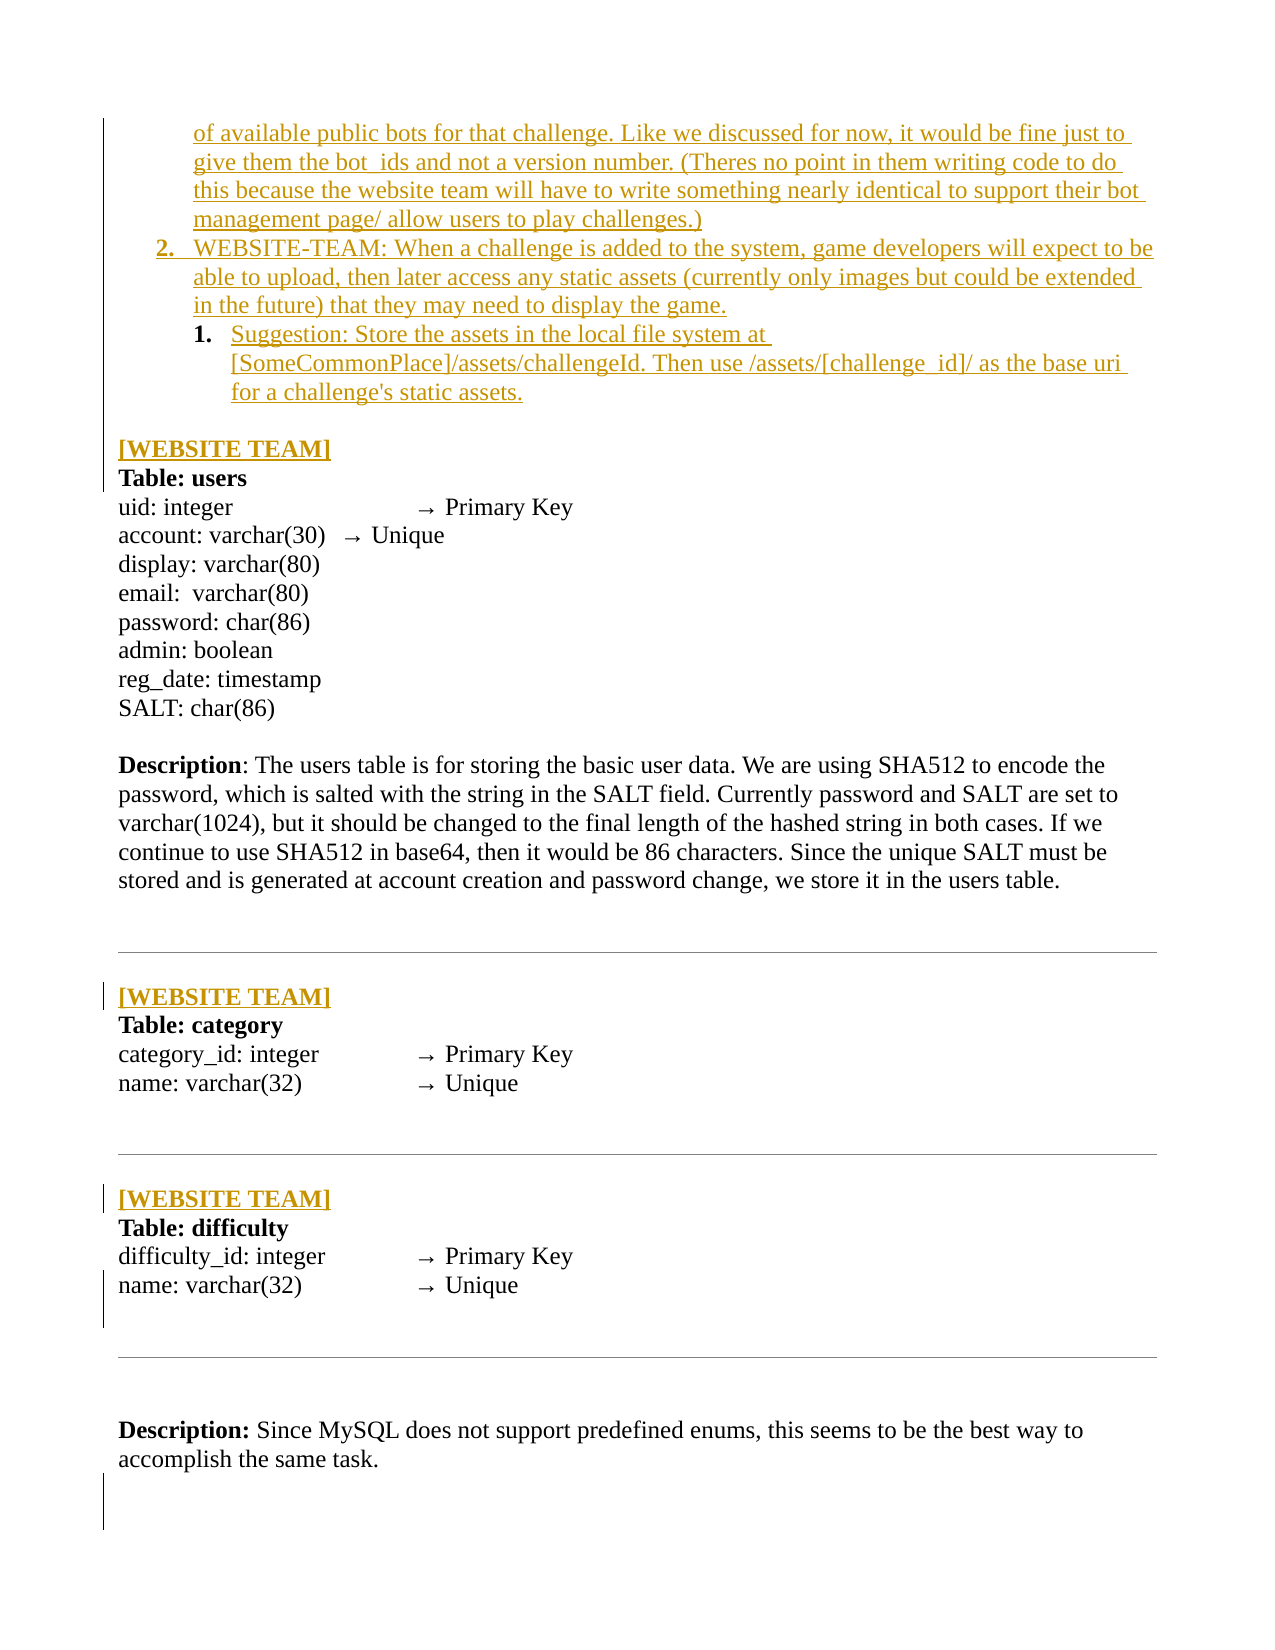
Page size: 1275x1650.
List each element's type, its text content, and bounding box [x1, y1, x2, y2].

text difficulty_id: integer → Primary Key [118, 1241, 1157, 1270]
text Table: users [118, 463, 1157, 492]
text Description: Since MySQL does not support predefined enums, this seems to be the best way to accomplish the same task. [118, 1415, 1157, 1472]
text [WEBSITE TEAM] [118, 982, 1157, 1010]
list Suggestion: Store the assets in the local file system at [SomeCommonPlace]/assets/challengeId. Then use /assets/[challenge_id]/ as the base uri for a challenge's static assets. [193, 319, 1157, 406]
text category_id: integer → Primary Key [118, 1039, 1157, 1068]
list WEBSITE-TEAM: When a challenge is added to the system, game developers will expect to be able to upload, then later access any static assets (currently only images but could be extended in the future) that they may need to display the game. [156, 233, 1157, 319]
text admin: boolean [118, 636, 1157, 664]
text name: varchar(32) → Unique [118, 1270, 1157, 1299]
text password: char(86) [118, 607, 1157, 636]
text [WEBSITE TEAM] [118, 434, 1157, 463]
text SALT: char(86) [118, 693, 1157, 722]
text Table: category [118, 1010, 1157, 1039]
text [WEBSITE TEAM] [118, 1184, 1157, 1213]
text uid: integer → Primary Key [118, 492, 1157, 521]
text name: varchar(32) → Unique [118, 1068, 1157, 1097]
text Description: The users table is for storing the basic user data. We are using SHA512 to encode the password, which is salted with the string in the SALT field. Currently password and SALT are set to varchar(1024), but it should be changed to the final length of the hashed string in both cases. If we continue to use SHA512 in base64, then it would be 86 characters. Since the unique SALT must be stored and is generated at account creation and password change, we store it in the users table. [118, 751, 1157, 894]
text account: varchar(30) → Unique [118, 521, 1157, 549]
text reg_date: timestamp [118, 664, 1157, 693]
list of available public bots for that challenge. Like we discussed for now, it would be fine just to give them the bot_ids and not a version number. (Theres no point in them writing code to do this because the website team will have to write something nearly identical to support their bot management page/ allow users to play challenges.) [156, 118, 1157, 233]
text Table: difficulty [118, 1213, 1157, 1241]
text display: varchar(80) [118, 549, 1157, 578]
text email: varchar(80) [118, 578, 1157, 607]
